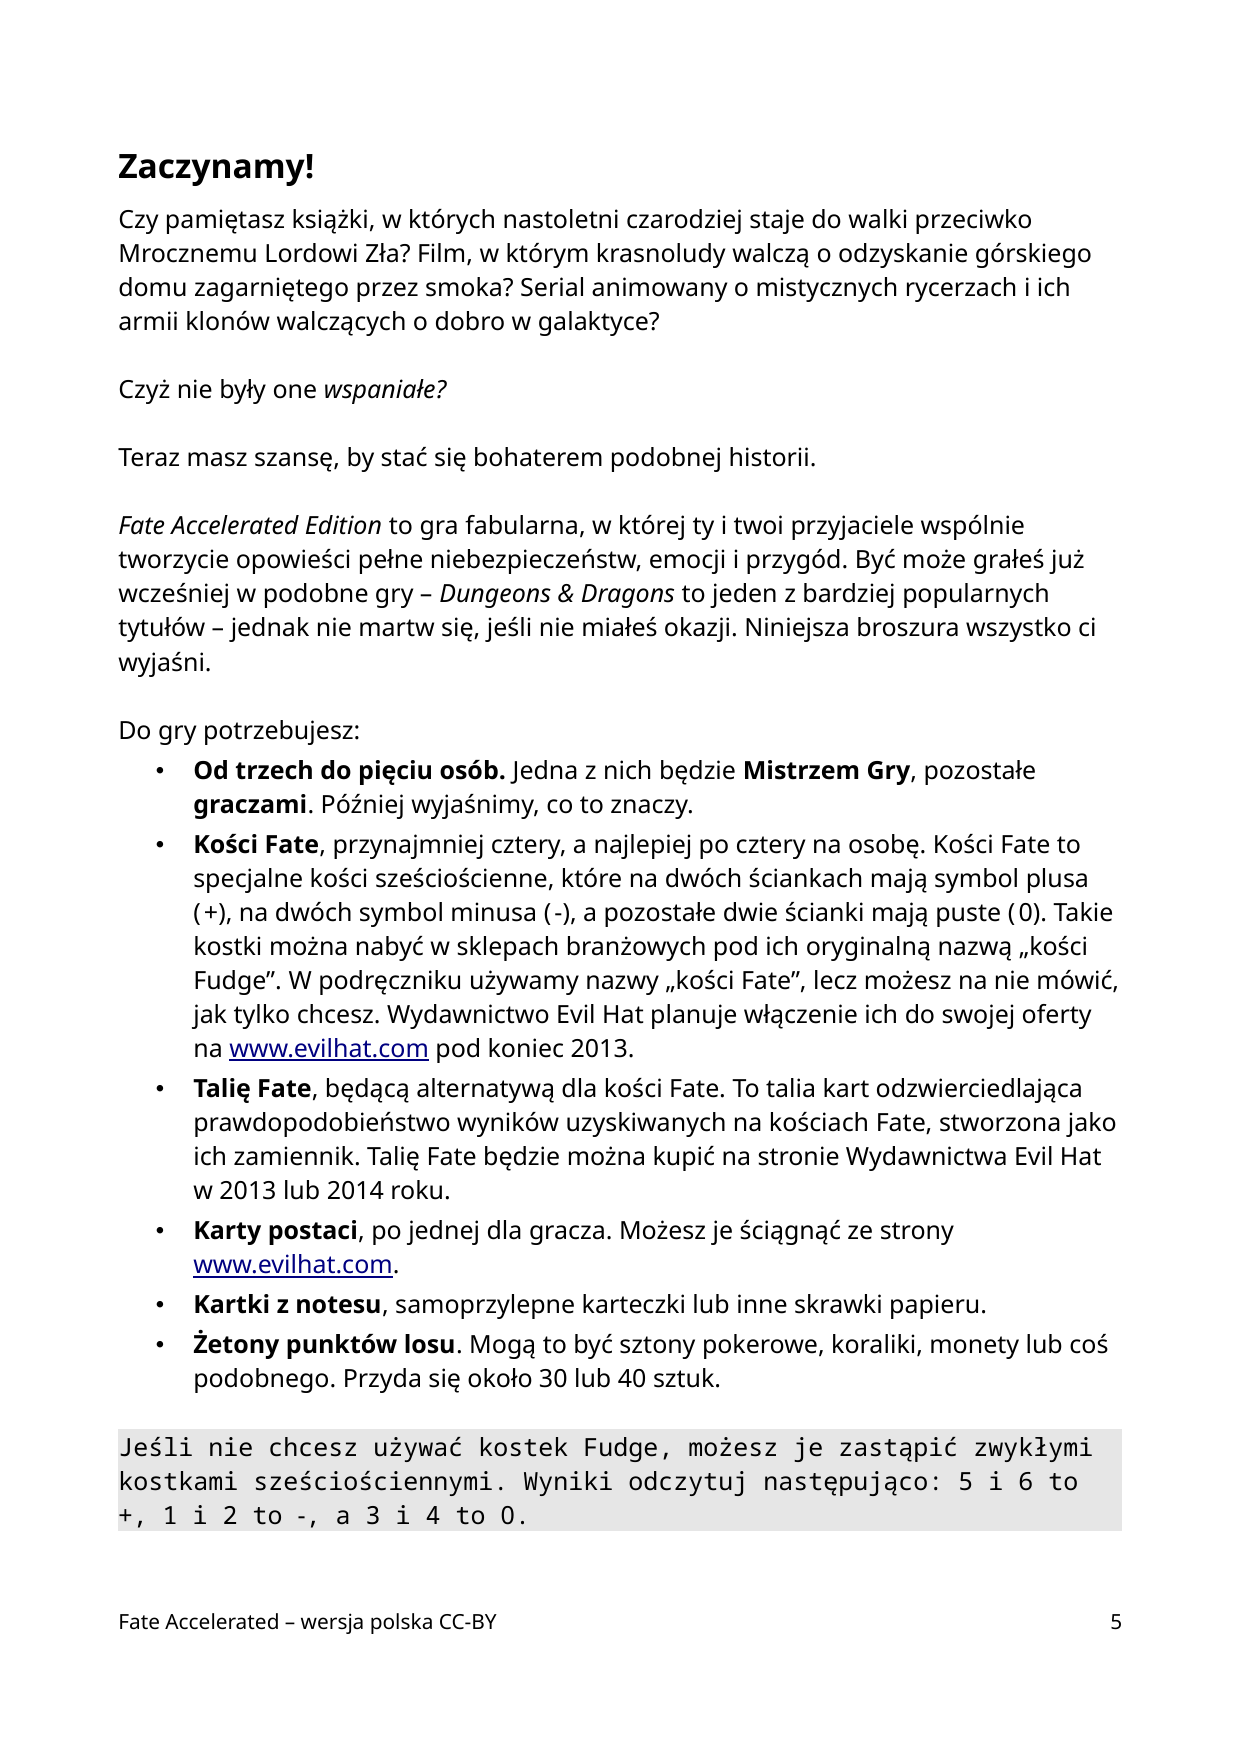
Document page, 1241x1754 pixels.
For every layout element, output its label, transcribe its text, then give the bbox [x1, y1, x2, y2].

text Czyż nie były one wspaniałe? [118, 372, 1122, 406]
text Jeśli nie chcesz używać kostek Fudge, możesz je zastąpić zwykłymi kostkami sześciościennymi. Wyniki odczytuj następująco: 5 i 6 to +, 1 i 2 to -, a 3 i 4 to 0. [118, 1429, 1122, 1531]
list Żetony punktów losu. Mogą to być sztony pokerowe, koraliki, monety lub coś podobnego. Przyda się około 30 lub 40 sztuk. [156, 1327, 1122, 1395]
text Czy pamiętasz książki, w których nastoletni czarodziej staje do walki przeciwko Mrocznemu Lordowi Zła? Film, w którym krasnoludy walczą o odzyskanie górskiego domu zagarniętego przez smoka? Serial animowany o mistycznych rycerzach i ich armii klonów walczących o dobro w galaktyce? [118, 201, 1122, 338]
list Od trzech do pięciu osób. Jedna z nich będzie Mistrzem Gry, pozostałe graczami. Później wyjaśnimy, co to znaczy. [156, 752, 1122, 820]
text Fate Accelerated Edition to gra fabularna, w której ty i twoi przyjaciele wspólnie tworzycie opowieści pełne niebezpieczeństw, emocji i przygód. Być może grałeś już wcześniej w podobne gry – Dungeons & Dragons to jeden z bardziej popularnych tytułów – jednak nie martw się, jeśli nie miałeś okazji. Niniejsza broszura wszystko ci wyjaśni. [118, 508, 1122, 678]
list Kości Fate, przynajmniej cztery, a najlepiej po cztery na osobę. Kości Fate to specjalne kości sześciościenne, które na dwóch ściankach mają symbol plusa (+), na dwóch symbol minusa (-), a pozostałe dwie ścianki mają puste (0). Takie kostki można nabyć w sklepach branżowych pod ich oryginalną nazwą „kości Fudge”. W podręczniku używamy nazwy „kości Fate”, lecz możesz na nie mówić, jak tylko chcesz. Wydawnictwo Evil Hat planuje włączenie ich do swojej oferty na www.evilhat.com pod koniec 2013. [156, 826, 1122, 1065]
list Kartki z notesu, samoprzylepne karteczki lub inne skrawki papieru. [156, 1287, 1122, 1321]
list Talię Fate, będącą alternatywą dla kości Fate. To talia kart odzwierciedlająca prawdopodobieństwo wyników uzyskiwanych na kościach Fate, stworzona jako ich zamiennik. Talię Fate będzie można kupić na stronie Wydawnictwa Evil Hat w 2013 lub 2014 roku. [156, 1071, 1122, 1207]
text Do gry potrzebujesz: [118, 712, 1122, 746]
list Karty postaci, po jednej dla gracza. Możesz je ściągnąć ze strony www.evilhat.com. [156, 1213, 1122, 1281]
text Teraz masz szansę, by stać się bohaterem podobnej historii. [118, 440, 1122, 474]
subtitle Zaczynamy! [118, 143, 1122, 189]
